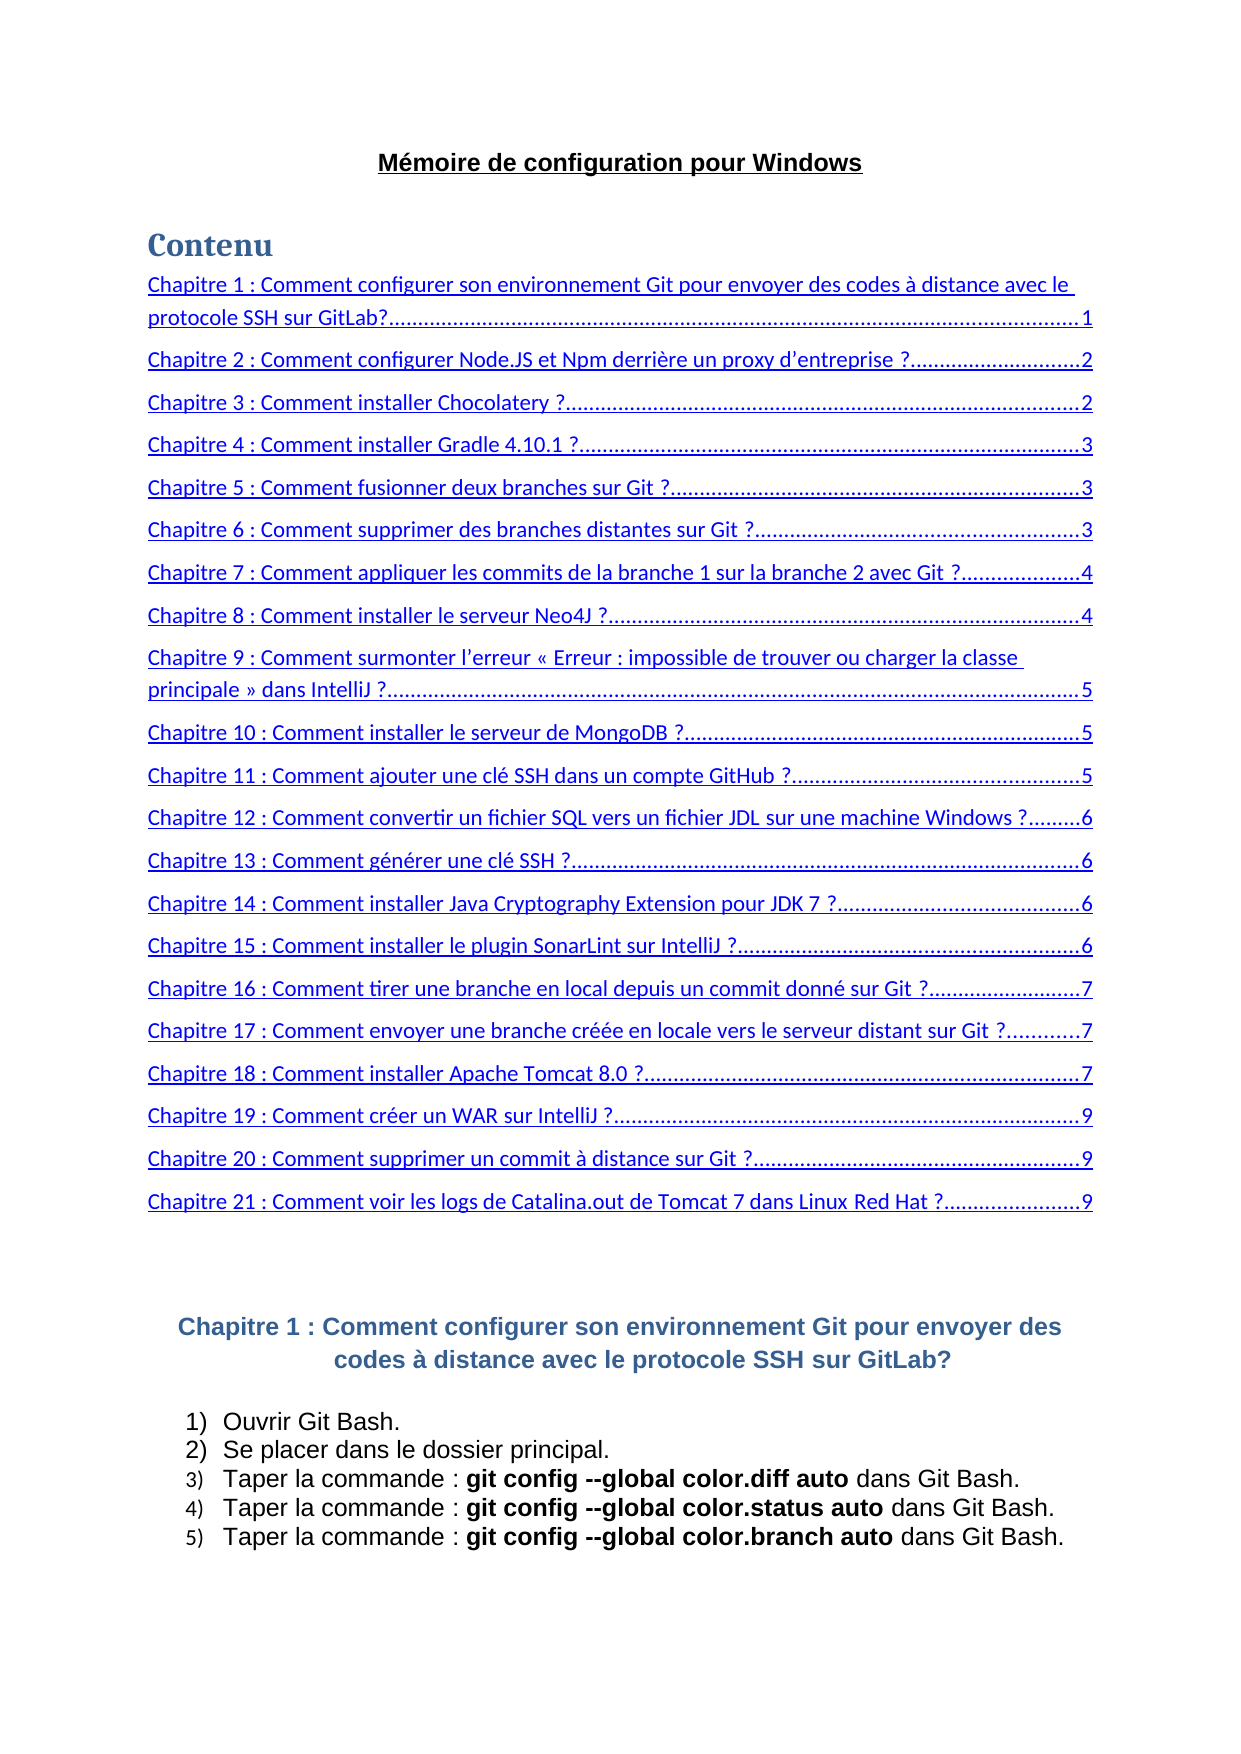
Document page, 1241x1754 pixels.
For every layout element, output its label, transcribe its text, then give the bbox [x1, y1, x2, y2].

text Chapitre 14 : Comment installer Java Cryptography Extension pour JDK 7 ? 6 [148, 889, 1093, 913]
text Chapitre 18 : Comment installer Apache Tomcat 8.0 ? 7 [148, 1059, 1093, 1083]
list Se placer dans le dossier principal. [185, 1435, 1093, 1464]
text Chapitre 17 : Comment envoyer une branche créée en locale vers le serveur distant sur Git ? 7 [148, 1016, 1093, 1041]
text Chapitre 15 : Comment installer le plugin SonarLint sur IntelliJ ? 6 [148, 931, 1093, 955]
text Chapitre 7 : Comment appliquer les commits de la branche 1 sur la branche 2 avec Git ? 4 [148, 558, 1093, 582]
text Chapitre 8 : Comment installer le serveur Neo4J ? 4 [148, 601, 1093, 625]
subtitle Contenu [148, 226, 1093, 265]
list Taper la commande : git config --global color.status auto dans Git Bash. [185, 1493, 1093, 1522]
text Chapitre 5 : Comment fusionner deux branches sur Git ? 3 [148, 473, 1093, 497]
text Chapitre 13 : Comment générer une clé SSH ? 6 [148, 846, 1093, 870]
subtitle Chapitre 1 : Comment configurer son environnement Git pour envoyer des codes à distance avec le protocole SSH sur GitLab? [148, 1312, 1093, 1373]
text Chapitre 1 : Comment configurer son environnement Git pour envoyer des codes à distance avec le protocole SSH sur GitLab? 1 [148, 270, 1093, 327]
list Taper la commande : git config --global color.diff auto dans Git Bash. [185, 1464, 1093, 1493]
text Chapitre 16 : Comment tirer une branche en local depuis un commit donné sur Git ? 7 [148, 974, 1093, 998]
text Chapitre 6 : Comment supprimer des branches distantes sur Git ? 3 [148, 516, 1093, 540]
list Ouvrir Git Bash. [185, 1406, 1093, 1435]
text Chapitre 2 : Comment configurer Node.JS et Npm derrière un proxy d’entreprise ? 2 [148, 345, 1093, 369]
text Chapitre 21 : Comment voir les logs de Catalina.out de Tomcat 7 dans Linux Red Hat ? 9 [148, 1187, 1093, 1211]
text Mémoire de configuration pour Windows [148, 148, 1093, 176]
text Chapitre 20 : Comment supprimer un commit à distance sur Git ? 9 [148, 1144, 1093, 1168]
text Chapitre 10 : Comment installer le serveur de MongoDB ? 5 [148, 718, 1093, 742]
text Chapitre 4 : Comment installer Gradle 4.10.1 ? 3 [148, 430, 1093, 454]
text Chapitre 9 : Comment surmonter l’erreur « Erreur : impossible de trouver ou charger la classe principale » dans IntelliJ ? 5 [148, 643, 1093, 700]
text Chapitre 3 : Comment installer Chocolatery ? 2 [148, 388, 1093, 412]
list Taper la commande : git config --global color.branch auto dans Git Bash. [185, 1522, 1093, 1551]
text Chapitre 11 : Comment ajouter une clé SSH dans un compte GitHub ? 5 [148, 761, 1093, 785]
text Chapitre 19 : Comment créer un WAR sur IntelliJ ? 9 [148, 1102, 1093, 1126]
text Chapitre 12 : Comment convertir un fichier SQL vers un fichier JDL sur une machine Windows ? 6 [148, 803, 1093, 828]
